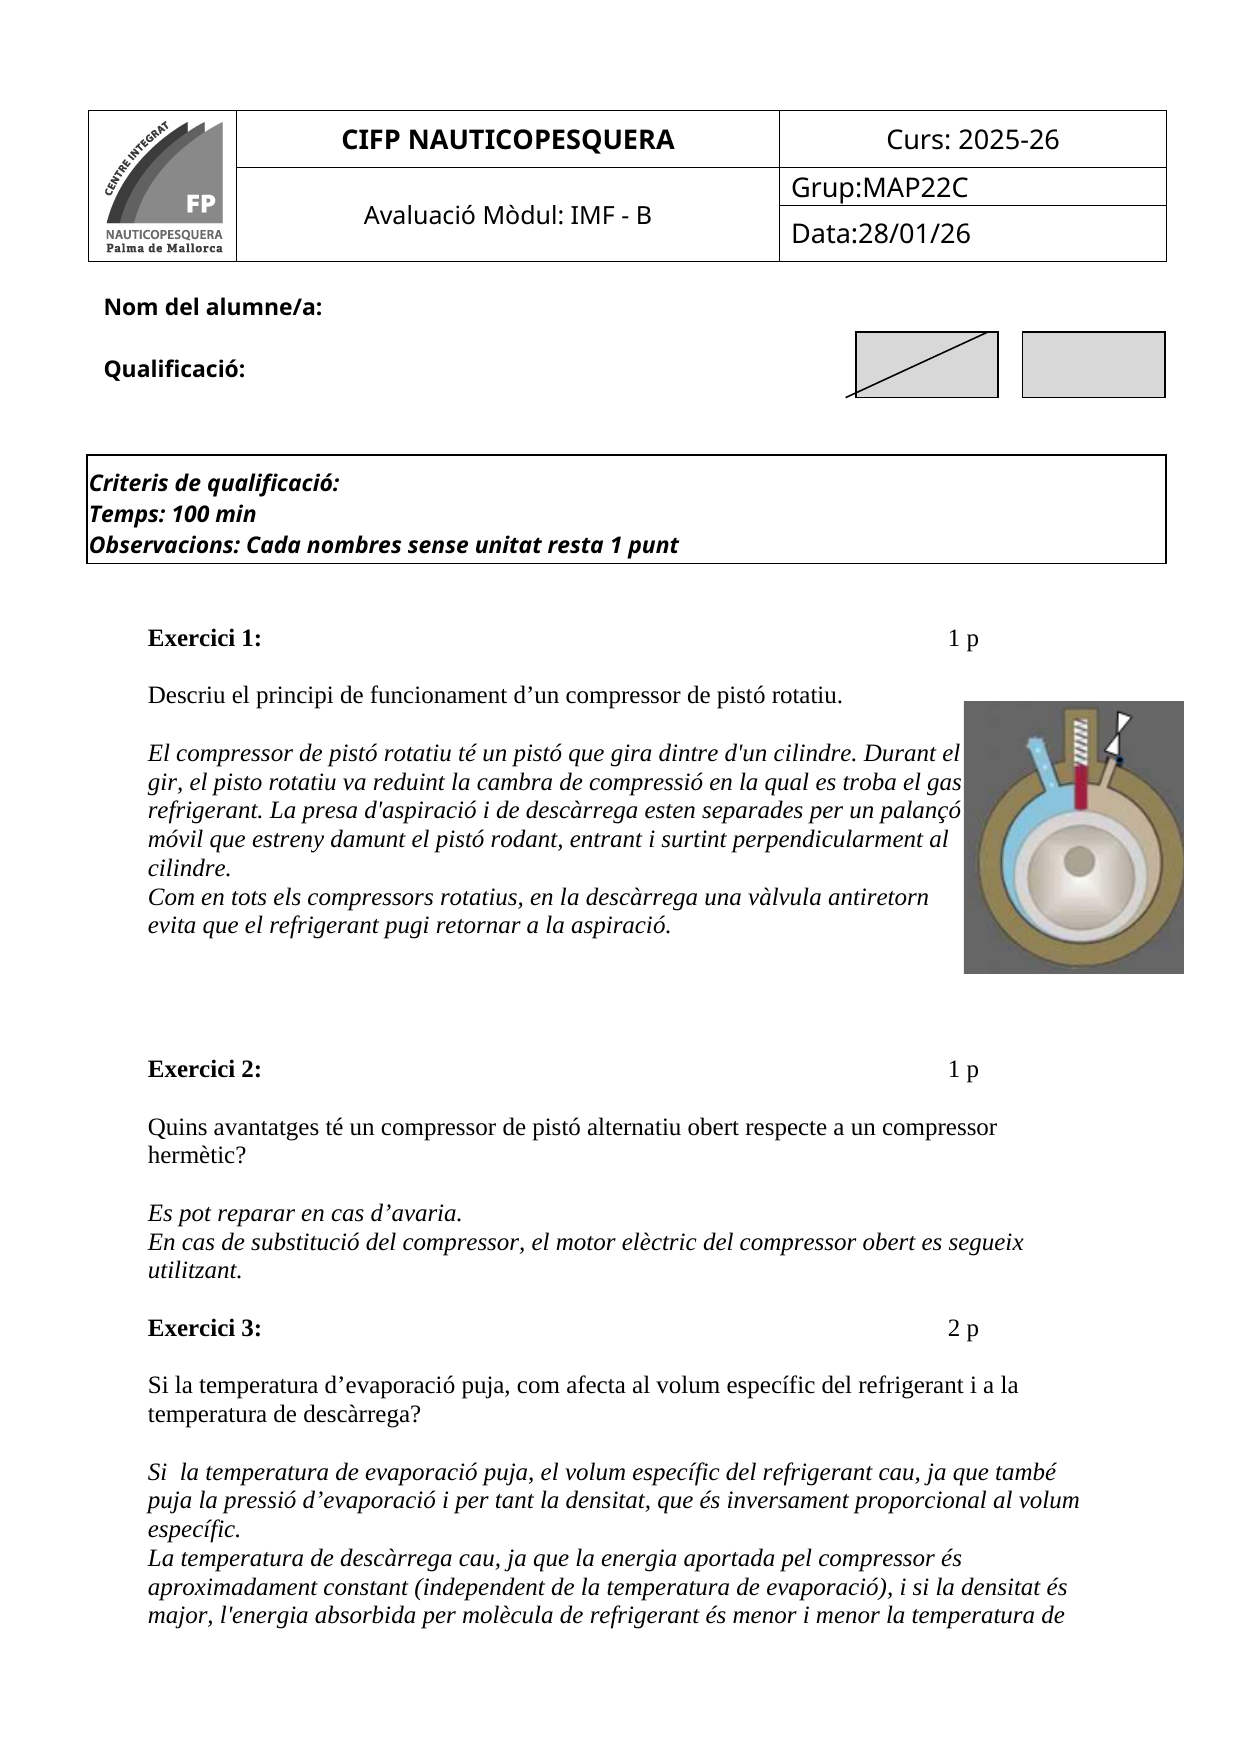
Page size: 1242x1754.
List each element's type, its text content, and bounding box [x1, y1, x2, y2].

text Criteris de qualificació: [89, 467, 1094, 498]
text Nom del alumne/a: [103, 290, 1094, 322]
text [999, 353, 1022, 384]
text Si la temperatura de evaporació puja, el volum específic del refrigerant cau, ja que també puja la pressió d’evaporació i per tant la densitat, que és inversament proporcional al volum específic. [148, 1457, 1094, 1543]
picture [100, 111, 229, 260]
text Descriu el principi de funcionament d’un compressor de pistó rotatiu. [148, 680, 1094, 709]
text Exercici 1: 1 p [148, 623, 1094, 652]
text El compressor de pistó rotatiu té un pistó que gira dintre d'un cilindre. Durant el gir, el pisto rotatiu va reduint la cambra de compressió en la qual es troba el gas refrigerant. La presa d'aspiració i de descàrrega esten separades per un palançó móvil que estreny damunt el pistó rodant, entrant i surtint perpendicularment al cilindre. [148, 738, 963, 882]
text Si la temperatura d’evaporació puja, com afecta al volum específic del refrigerant i a la temperatura de descàrrega? [148, 1370, 1094, 1428]
text La temperatura de descàrrega cau, ja que la energia aportada pel compressor és aproximadament constant (independent de la temperatura de evaporació), i si la densitat és major, l'energia absorbida per molècula de refrigerant és menor i menor la temperatura de [148, 1543, 1094, 1629]
text Exercici 2: 1 p [148, 1054, 1094, 1083]
text Quins avantatges té un compressor de pistó alternatiu obert respecte a un compressor hermètic? [148, 1112, 1094, 1169]
text Temps: 100 min [89, 498, 1094, 529]
text En cas de substitució del compressor, el motor elèctric del compressor obert es segueix utilitzant. [148, 1227, 1094, 1284]
text Es pot reparar en cas d’avaria. [148, 1198, 1094, 1227]
text Observacions: Cada nombres sense unitat resta 1 punt [89, 529, 1094, 560]
text Qualificació: [103, 353, 855, 384]
text Exercici 3: 2 p [148, 1313, 1094, 1342]
picture [963, 701, 1184, 974]
text Com en tots els compressors rotatius, en la descàrrega una vàlvula antiretorn evita que el refrigerant pugi retornar a la aspiració. [148, 882, 963, 939]
